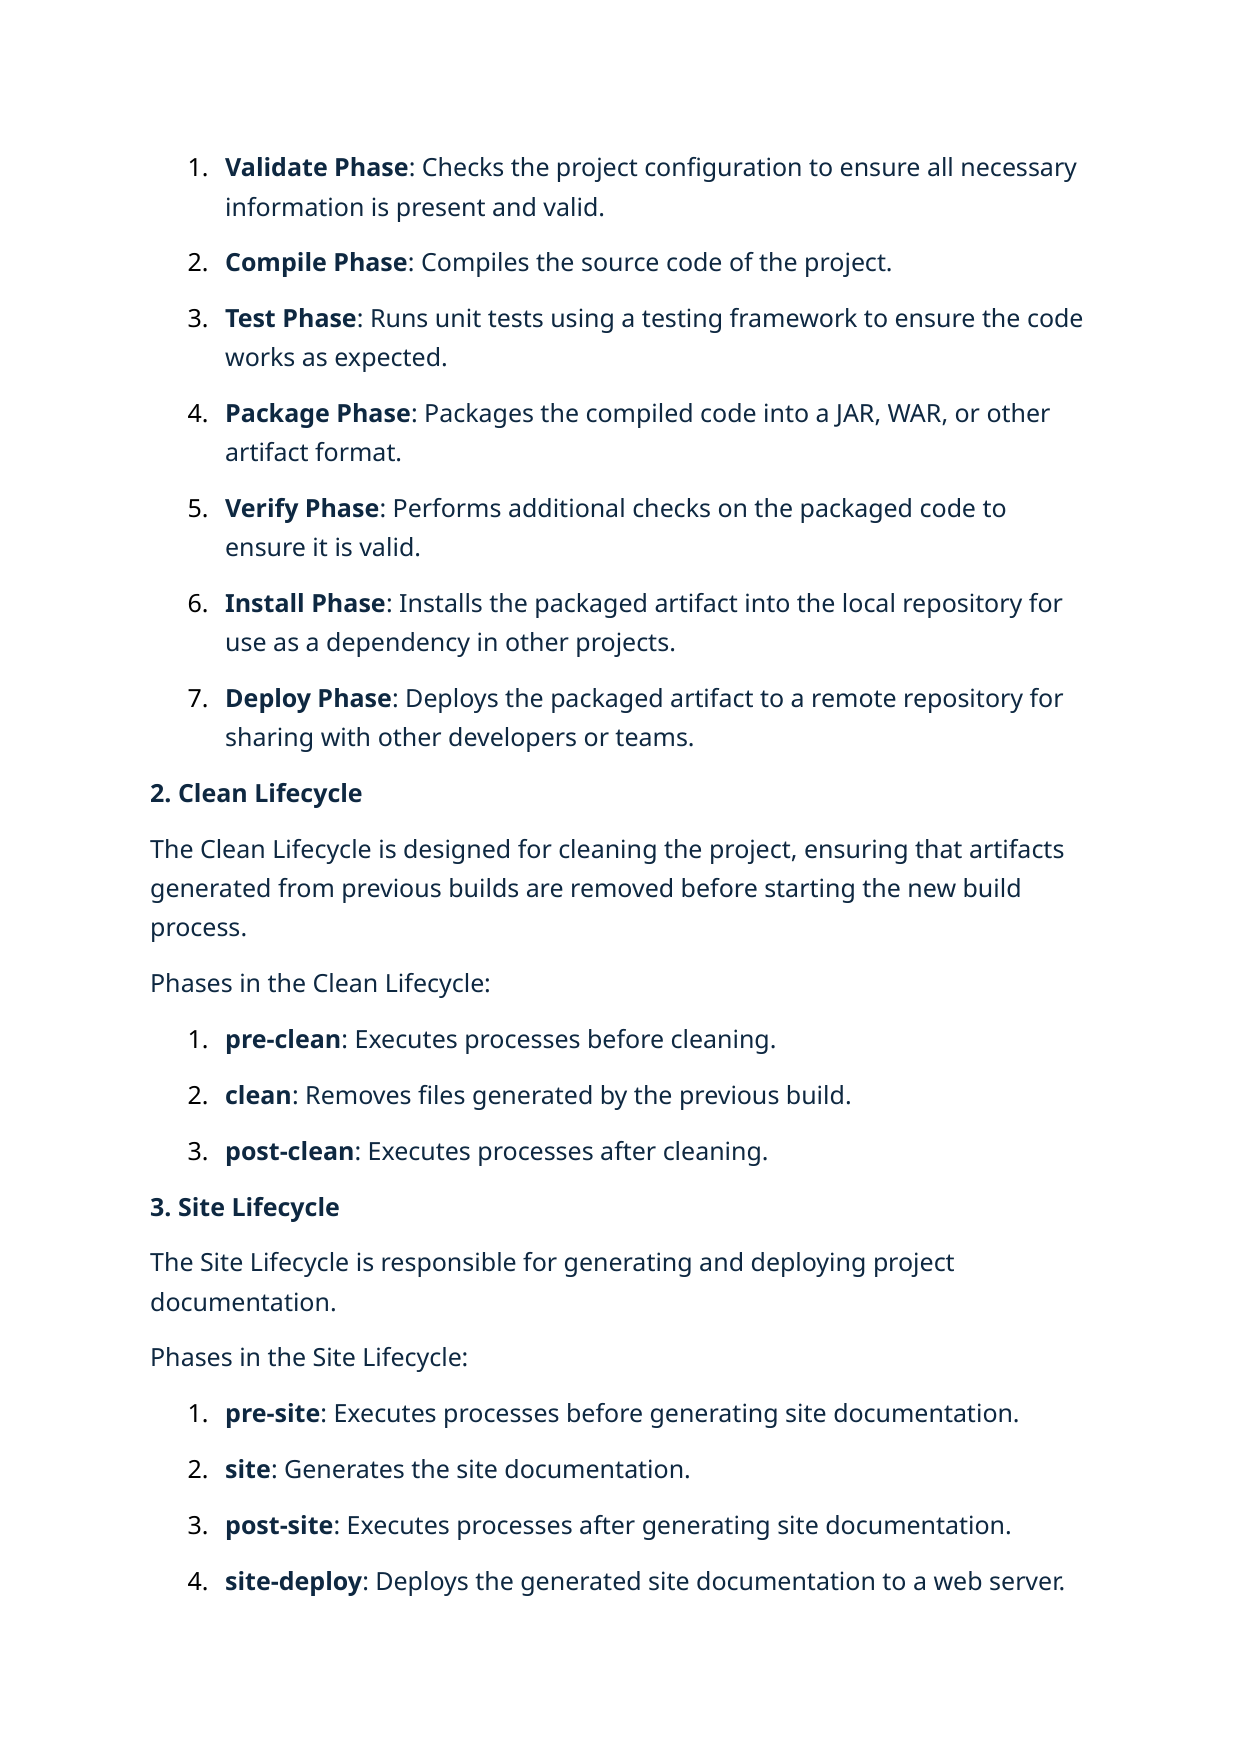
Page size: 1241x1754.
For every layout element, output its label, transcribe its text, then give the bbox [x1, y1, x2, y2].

list site: Generates the site documentation. [187, 1452, 1090, 1486]
list Package Phase: Packages the compiled code into a JAR, WAR, or other artifact format. [187, 396, 1090, 469]
text 3. Site Lifecycle [150, 1189, 1090, 1223]
list site-deploy: Deploys the generated site documentation to a web server. [187, 1563, 1090, 1597]
list pre-clean: Executes processes before cleaning. [187, 1022, 1090, 1056]
list clean: Removes files generated by the previous build. [187, 1077, 1090, 1112]
text 2. Clean Lifecycle [150, 776, 1090, 810]
list Validate Phase: Checks the project configuration to ensure all necessary information is present and valid. [187, 150, 1090, 223]
text The Site Lifecycle is responsible for generating and deploying project documentation. [150, 1245, 1090, 1318]
list post-clean: Executes processes after cleaning. [187, 1133, 1090, 1167]
list Deploy Phase: Deploys the packaged artifact to a remote repository for sharing with other developers or teams. [187, 681, 1090, 754]
list Install Phase: Installs the packaged artifact into the local repository for use as a dependency in other projects. [187, 586, 1090, 659]
list Test Phase: Runs unit tests using a testing framework to ensure the code works as expected. [187, 301, 1090, 374]
text The Clean Lifecycle is designed for cleaning the project, ensuring that artifacts generated from previous builds are removed before starting the new build process. [150, 832, 1090, 944]
list post-site: Executes processes after generating site documentation. [187, 1507, 1090, 1542]
list pre-site: Executes processes before generating site documentation. [187, 1396, 1090, 1430]
list Compile Phase: Compiles the source code of the project. [187, 245, 1090, 279]
text Phases in the Clean Lifecycle: [150, 966, 1090, 1000]
list Verify Phase: Performs additional checks on the packaged code to ensure it is valid. [187, 491, 1090, 564]
text Phases in the Site Lifecycle: [150, 1340, 1090, 1374]
